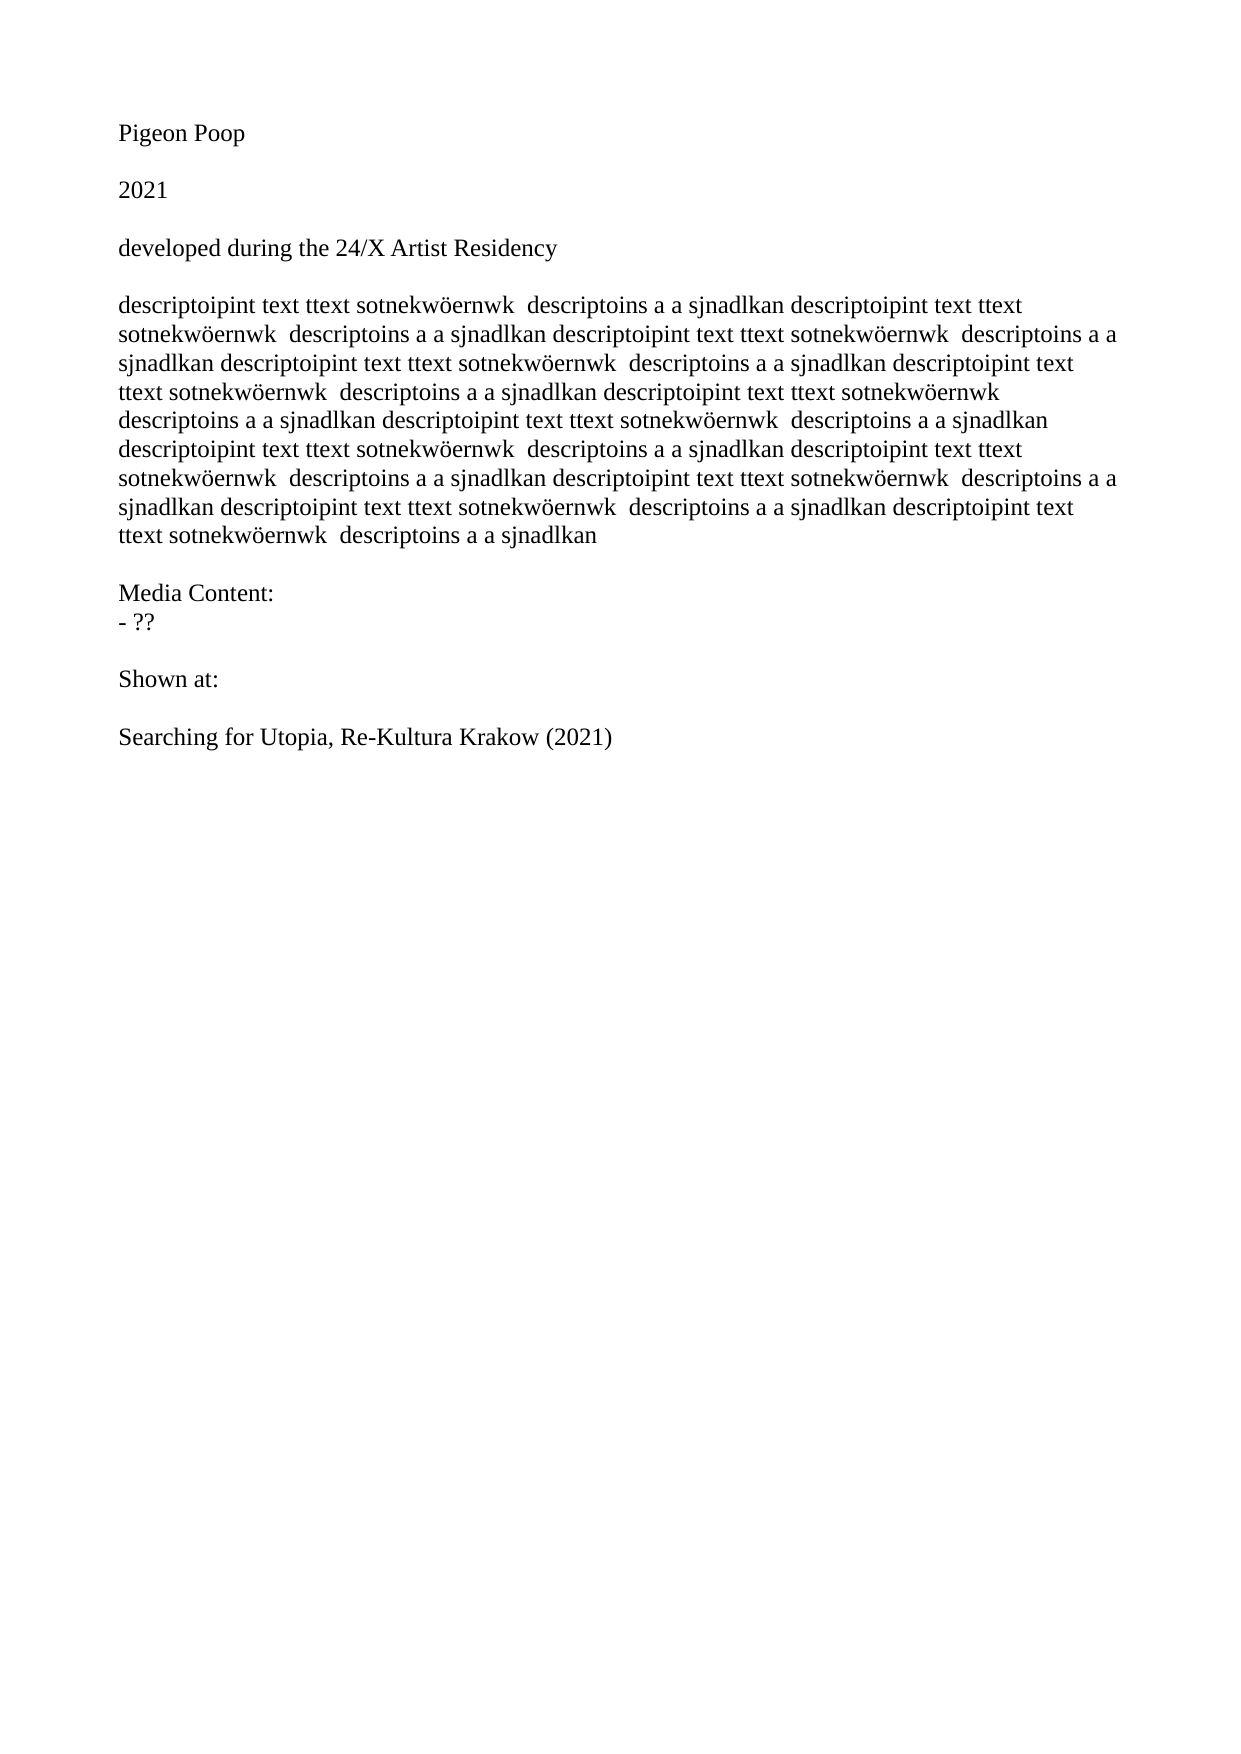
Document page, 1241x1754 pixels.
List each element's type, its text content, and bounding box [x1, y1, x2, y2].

text - ?? [118, 607, 1122, 636]
text developed during the 24/X Artist Residency [118, 233, 1122, 262]
text Media Content: [118, 578, 1122, 607]
text Pigeon Poop [118, 118, 1122, 147]
text 2021 [118, 176, 1122, 204]
text Shown at: [118, 664, 1122, 693]
text Searching for Utopia, Re-Kultura Krakow (2021) [118, 722, 1122, 751]
text descriptoipint text ttext sotnekwöernwk descriptoins a a sjnadlkan descriptoipint text ttext sotnekwöernwk descriptoins a a sjnadlkan descriptoipint text ttext sotnekwöernwk descriptoins a a sjnadlkan descriptoipint text ttext sotnekwöernwk descriptoins a a sjnadlkan descriptoipint text ttext sotnekwöernwk descriptoins a a sjnadlkan descriptoipint text ttext sotnekwöernwk descriptoins a a sjnadlkan descriptoipint text ttext sotnekwöernwk descriptoins a a sjnadlkan descriptoipint text ttext sotnekwöernwk descriptoins a a sjnadlkan descriptoipint text ttext sotnekwöernwk descriptoins a a sjnadlkan descriptoipint text ttext sotnekwöernwk descriptoins a a sjnadlkan descriptoipint text ttext sotnekwöernwk descriptoins a a sjnadlkan descriptoipint text ttext sotnekwöernwk descriptoins a a sjnadlkan [118, 291, 1122, 549]
